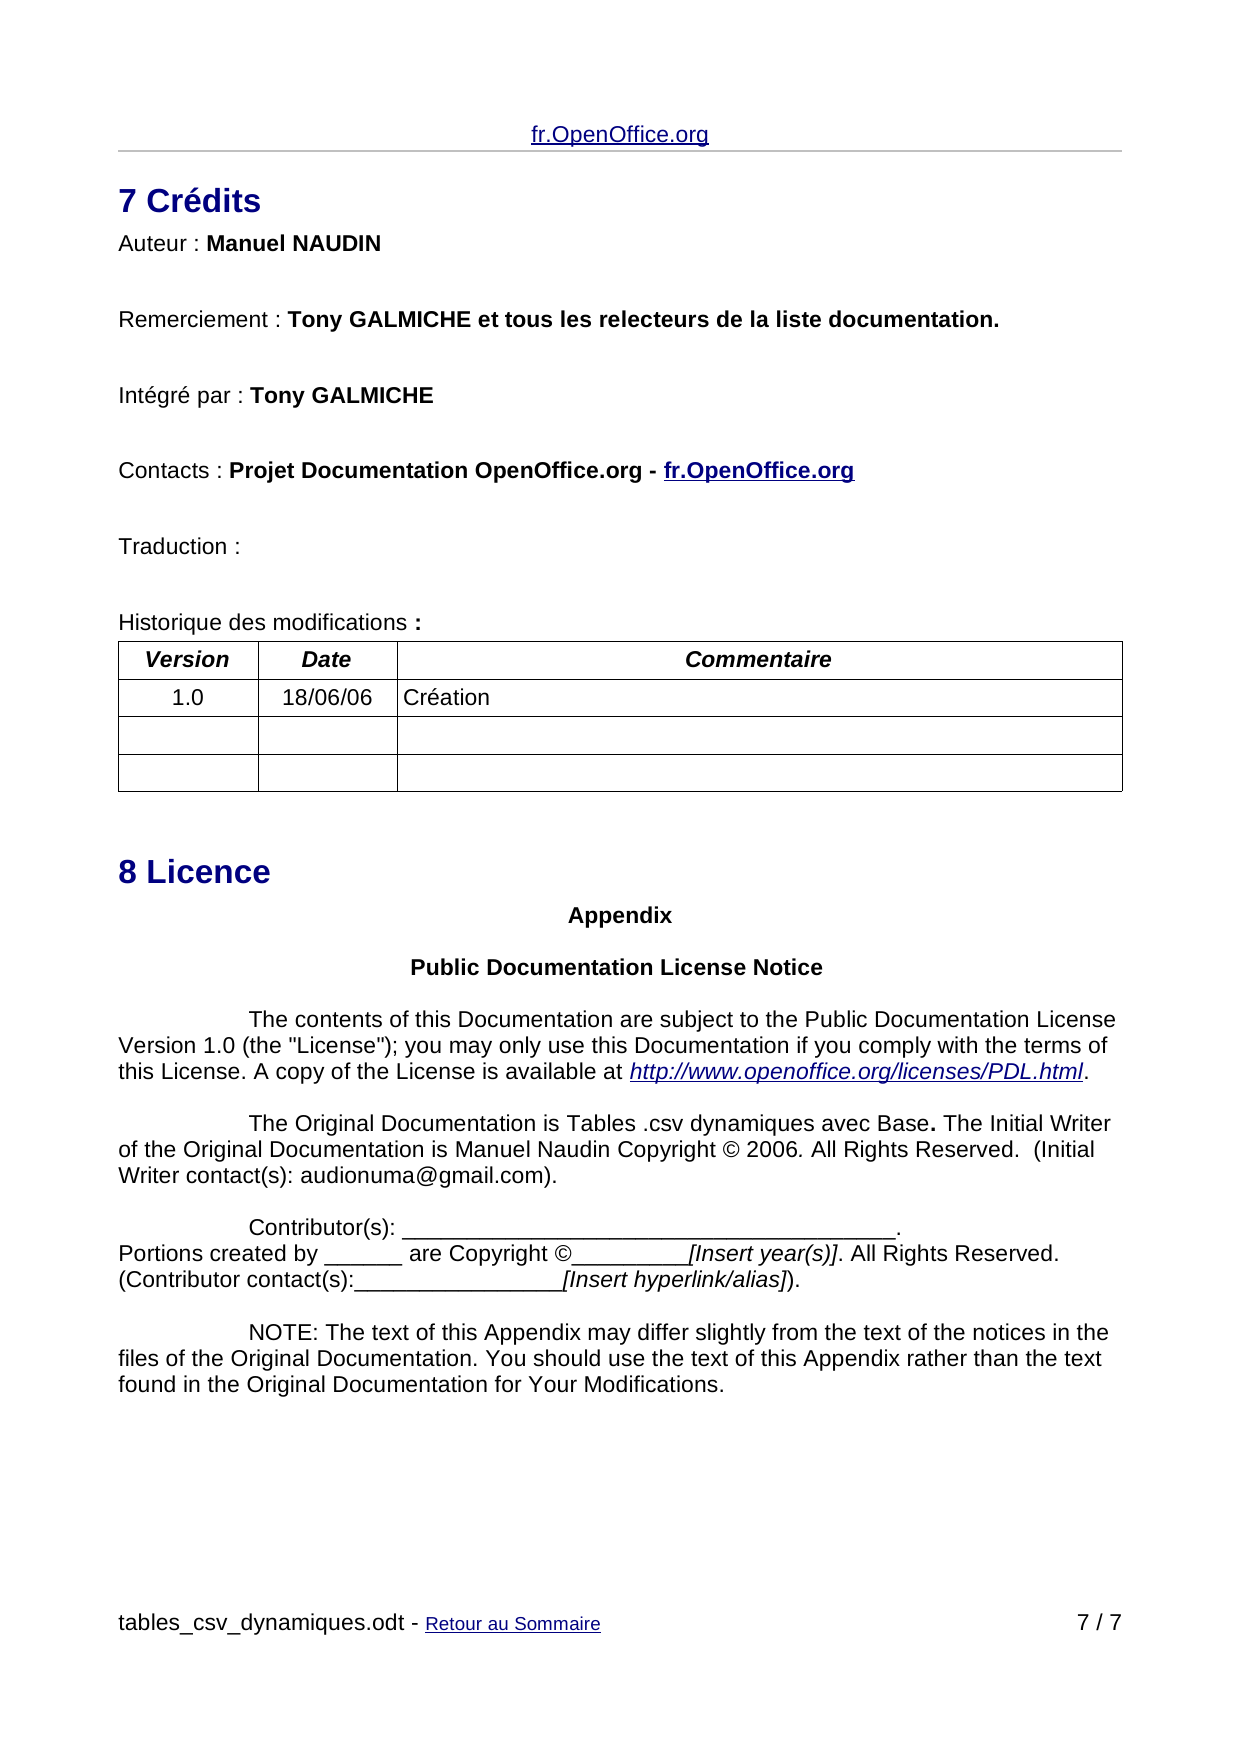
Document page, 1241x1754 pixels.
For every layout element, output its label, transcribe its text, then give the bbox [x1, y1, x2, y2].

table_header Version [119, 642, 258, 679]
table_cell [259, 717, 397, 754]
table_cell [398, 717, 1122, 754]
text NOTE: The text of this Appendix may differ slightly from the text of the notices in the files of the Original Documentation. You should use the text of this Appendix rather than the text found in the Original Documentation for Your Modifications. [118, 1319, 1122, 1397]
text Appendix [118, 902, 1122, 928]
table_cell [119, 755, 258, 791]
table_cell 1.0 [119, 680, 258, 716]
table_cell 18/06/06 [259, 680, 397, 716]
table_cell [119, 717, 258, 754]
text Historique des modifications : [118, 609, 1122, 635]
text The Original Documentation is Tables .csv dynamiques avec Base. The Initial Writer of the Original Documentation is Manuel Naudin Copyright © 2006. All Rights Reserved. (Initial Writer contact(s): audionuma@gmail.com). [118, 1111, 1122, 1189]
text Intégré par : Tony GALMICHE [118, 382, 1122, 408]
table_cell [398, 755, 1122, 791]
table_header Commentaire [398, 642, 1122, 679]
text Remerciement : Tony GALMICHE et tous les relecteurs de la liste documentation. [118, 306, 1122, 332]
text Portions created by ______ are Copyright ©_________[Insert year(s)]. All Rights Reserved. (Contributor contact(s):________________[Insert hyperlink/alias]). [118, 1241, 1122, 1293]
table_header Date [259, 642, 397, 679]
subtitle Licence [118, 853, 1122, 890]
text Contributor(s): ______________________________________. [118, 1215, 1122, 1241]
subtitle Crédits [118, 182, 1122, 219]
text Auteur : Manuel NAUDIN [118, 231, 1122, 257]
text Traduction : [118, 533, 1122, 559]
table_cell [259, 755, 397, 791]
text Contacts : Projet Documentation OpenOffice.org - fr.OpenOffice.org [118, 458, 1122, 484]
text Public Documentation License Notice [118, 954, 1122, 980]
text The contents of this Documentation are subject to the Public Documentation License Version 1.0 (the "License"); you may only use this Documentation if you comply with the terms of this License. A copy of the License is available at http://www.openoffice.org/licenses/PDL.html. [118, 1006, 1122, 1084]
table_cell Création [398, 680, 1122, 716]
